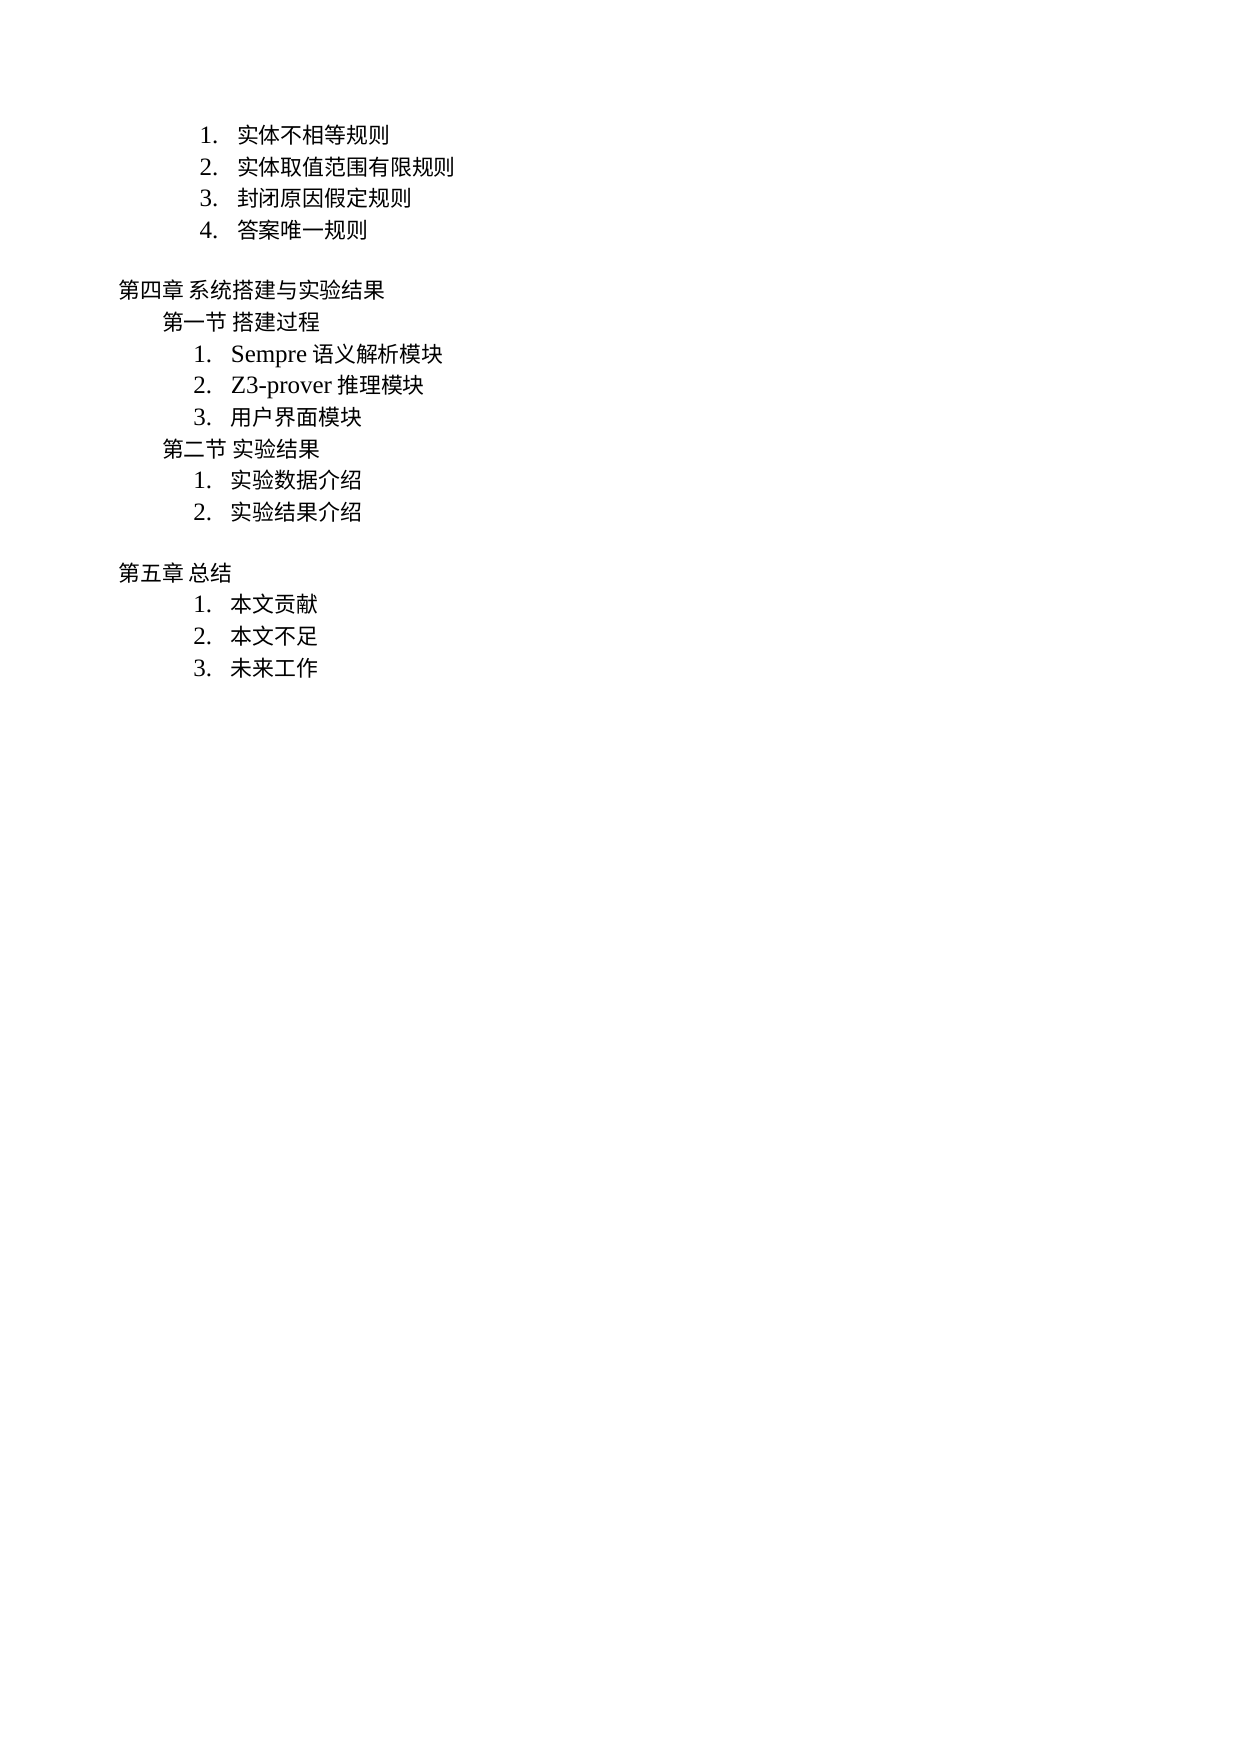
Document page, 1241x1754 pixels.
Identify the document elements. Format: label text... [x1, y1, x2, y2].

list 实验数据介绍 [193, 463, 1122, 495]
text 第二节 实验结果 [118, 432, 1122, 463]
list 用户界面模块 [193, 400, 1122, 432]
list 未来工作 [193, 651, 1122, 682]
list 实体不相等规则 [199, 118, 1122, 150]
list 本文不足 [193, 619, 1122, 651]
text 第五章 总结 [118, 556, 1122, 587]
text 第四章 系统搭建与实验结果 [118, 273, 1122, 305]
list Z3-prover推理模块 [193, 368, 1122, 400]
list 答案唯一规则 [199, 213, 1122, 245]
list 实体取值范围有限规则 [199, 150, 1122, 181]
text 第一节 搭建过程 [118, 305, 1122, 337]
list 实验结果介绍 [193, 495, 1122, 527]
list 封闭原因假定规则 [199, 181, 1122, 213]
list 本文贡献 [193, 587, 1122, 619]
list Sempre语义解析模块 [193, 337, 1122, 368]
